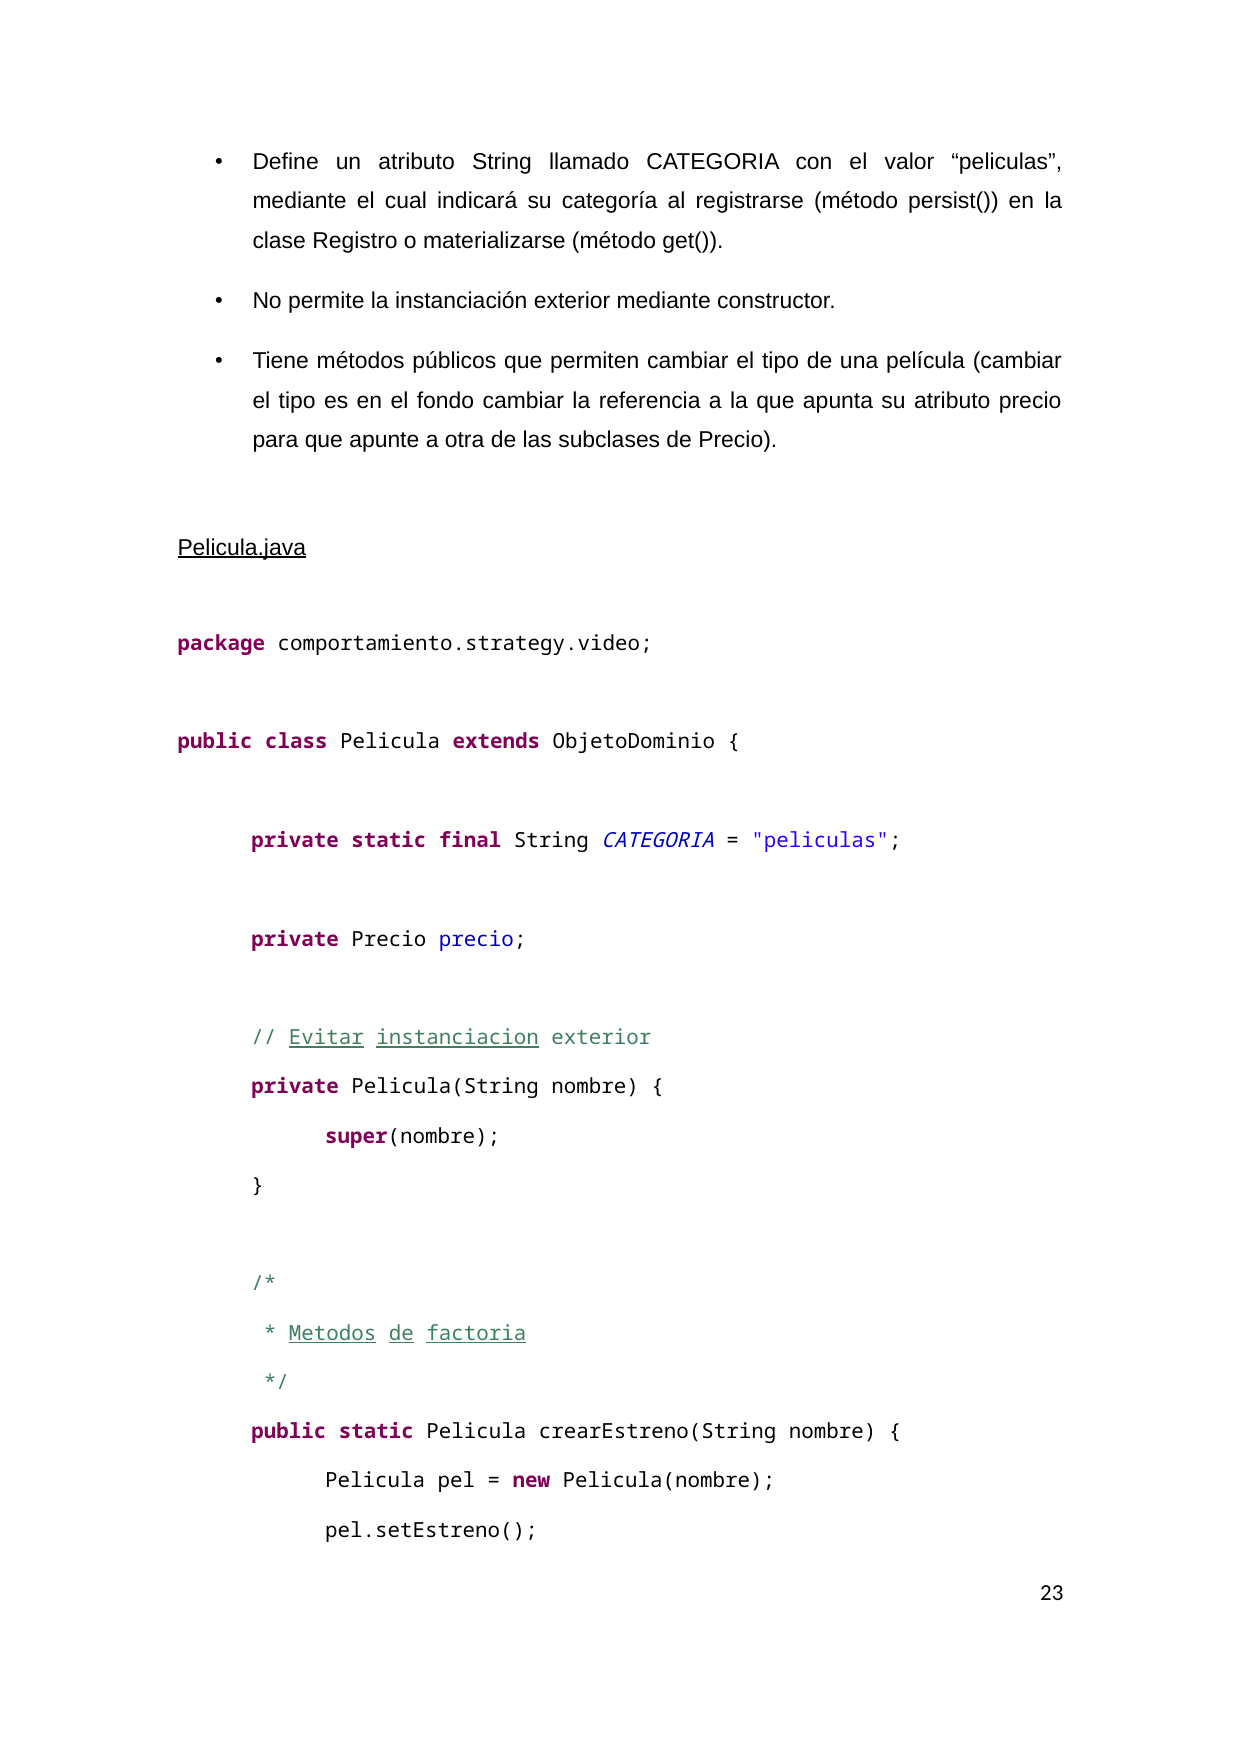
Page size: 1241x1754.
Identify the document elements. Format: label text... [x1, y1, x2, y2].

text // Evitar instanciacion exterior [177, 1022, 1063, 1051]
text public static Pelicula crearEstreno(String nombre) { [177, 1416, 1063, 1445]
text private static final String CATEGORIA = "peliculas"; [177, 825, 1063, 853]
text /* [177, 1268, 1063, 1297]
list Tiene métodos públicos que permiten cambiar el tipo de una película (cambiar el tipo es en el fondo cambiar la referencia a la que apunta su atributo precio para que apunte a otra de las subclases de Precio). [215, 347, 1063, 452]
list Define un atributo String llamado CATEGORIA con el valor “peliculas”, mediante el cual indicará su categoría al registrarse (método persist()) en la clase Registro o materializarse (método get()). [215, 148, 1063, 253]
text */ [177, 1367, 1063, 1396]
text private Pelicula(String nombre) { [177, 1071, 1063, 1100]
text Pelicula pel = new Pelicula(nombre); [177, 1466, 1063, 1494]
list No permite la instanciación exterior mediante constructor. [215, 287, 1063, 313]
text * Metodos de factoria [177, 1318, 1063, 1346]
text } [177, 1170, 1063, 1198]
text private Precio precio; [177, 924, 1063, 952]
text public class Pelicula extends ObjetoDominio { [177, 727, 1063, 755]
text super(nombre); [177, 1121, 1063, 1149]
text Pelicula.java [177, 534, 1063, 560]
text package comportamiento.strategy.video; [177, 628, 1063, 656]
text pel.setEstreno(); [177, 1515, 1063, 1543]
